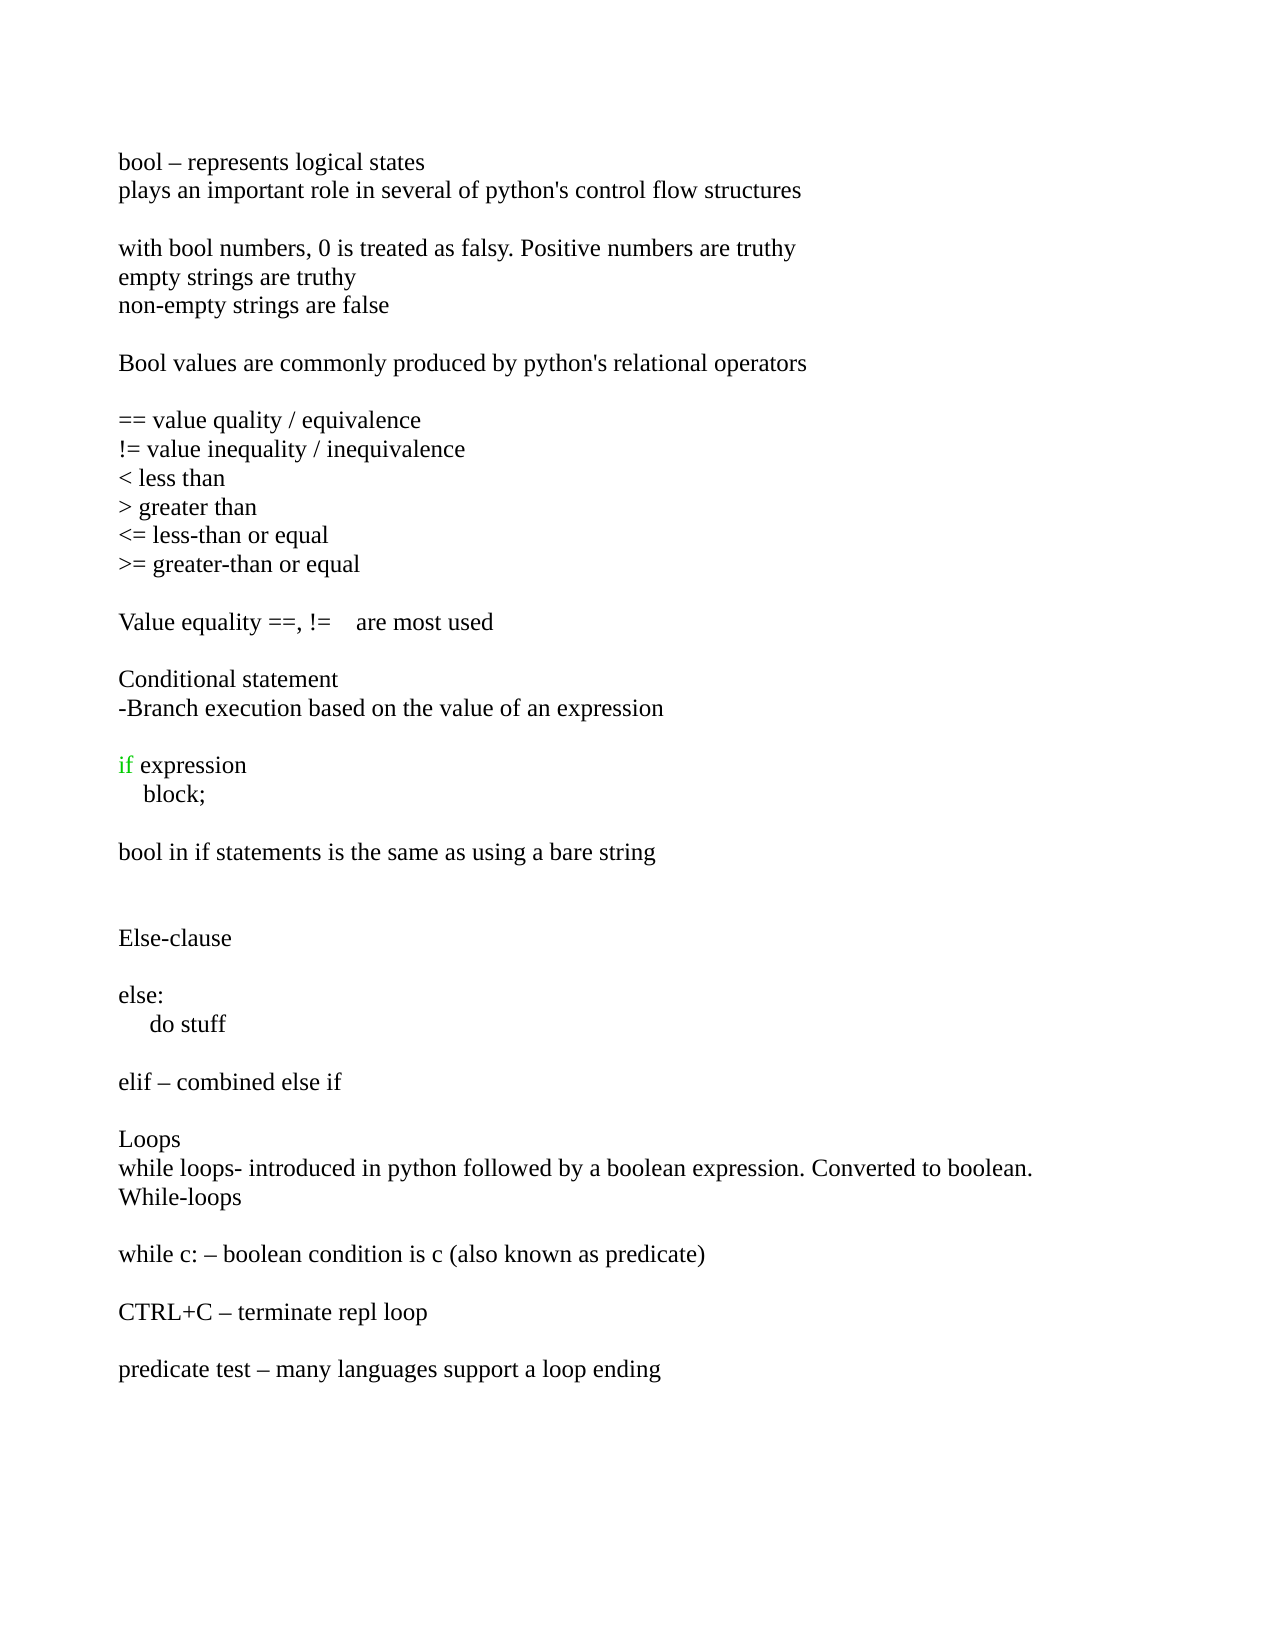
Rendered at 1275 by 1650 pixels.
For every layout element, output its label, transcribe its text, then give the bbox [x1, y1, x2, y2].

text bool in if statements is the same as using a bare string [118, 837, 1157, 866]
text -Branch execution based on the value of an expression [118, 693, 1157, 722]
text >= greater-than or equal [118, 549, 1157, 578]
text bool – represents logical states [118, 147, 1157, 176]
text with bool numbers, 0 is treated as falsy. Positive numbers are truthy [118, 233, 1157, 262]
text < less than [118, 463, 1157, 492]
text While-loops [118, 1182, 1157, 1211]
text CTRL+C – terminate repl loop [118, 1297, 1157, 1326]
text while loops- introduced in python followed by a boolean expression. Converted to boolean. [118, 1153, 1157, 1182]
text Value equality ==, != are most used [118, 607, 1157, 636]
text elif – combined else if [118, 1067, 1157, 1096]
text Conditional statement [118, 664, 1157, 693]
text Bool values are commonly produced by python's relational operators [118, 348, 1157, 377]
text Else-clause [118, 923, 1157, 952]
text predicate test – many languages support a loop ending [118, 1354, 1157, 1383]
text == value quality / equivalence [118, 406, 1157, 434]
text != value inequality / inequivalence [118, 434, 1157, 463]
text > greater than [118, 492, 1157, 521]
text Loops [118, 1124, 1157, 1153]
text block; [118, 779, 1157, 808]
text else: [118, 981, 1157, 1009]
text plays an important role in several of python's control flow structures [118, 176, 1157, 204]
text do stuff [118, 1009, 1157, 1038]
text while c: – boolean condition is c (also known as predicate) [118, 1239, 1157, 1268]
text empty strings are truthy [118, 262, 1157, 291]
text <= less-than or equal [118, 521, 1157, 549]
text non-empty strings are false [118, 291, 1157, 319]
text if expression [118, 751, 1157, 779]
